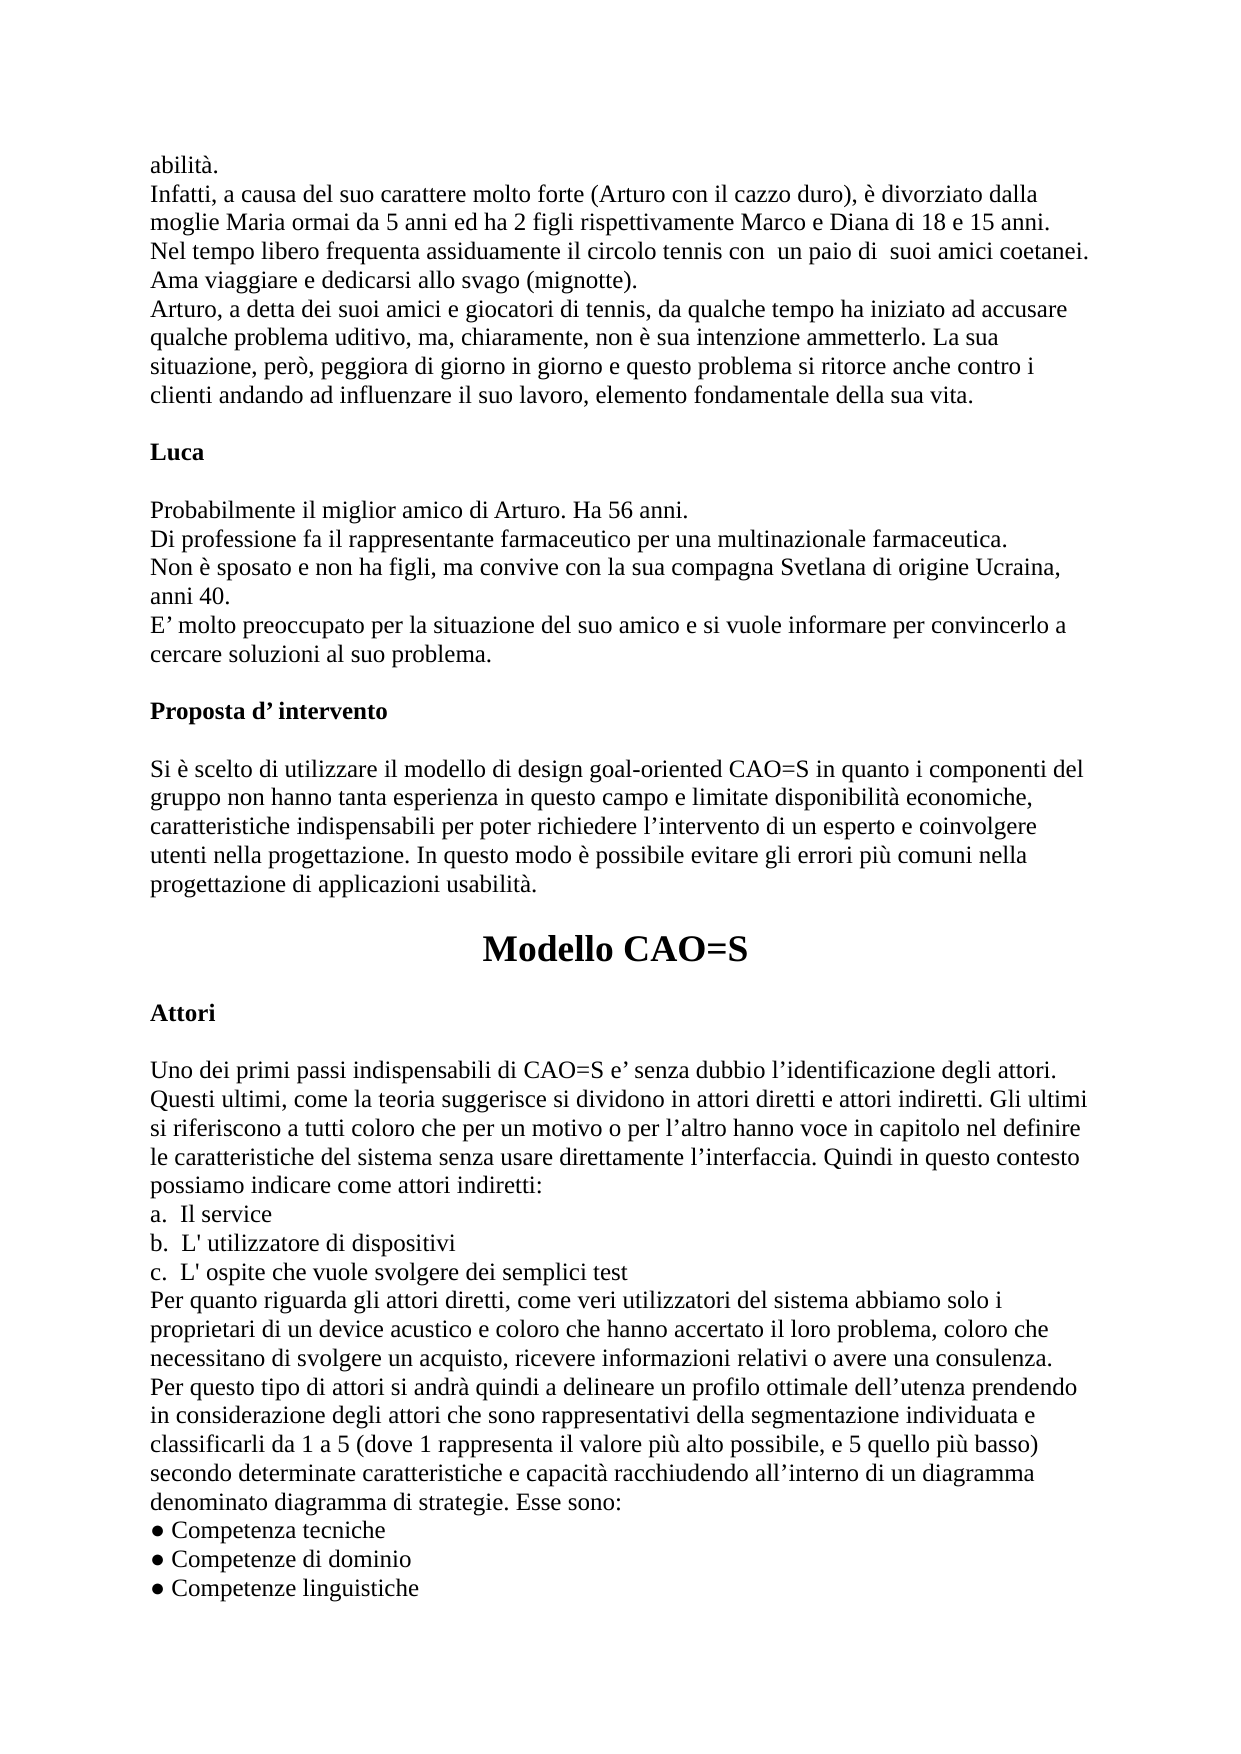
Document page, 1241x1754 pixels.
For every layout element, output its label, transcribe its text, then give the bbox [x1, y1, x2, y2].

text Si è scelto di utilizzare il modello di design goal-oriented CAO=S in quanto i componenti del gruppo non hanno tanta esperienza in questo campo e limitate disponibilità economiche, caratteristiche indispensabili per poter richiedere l’intervento di un esperto e coinvolgere utenti nella progettazione. In questo modo è possibile evitare gli errori più comuni nella progettazione di applicazioni usabilità. [150, 754, 1090, 897]
text Nel tempo libero frequenta assiduamente il circolo tennis con un paio di suoi amici coetanei. [150, 236, 1090, 265]
text ● Competenze di dominio [150, 1544, 1090, 1573]
text ● Competenza tecniche [150, 1516, 1090, 1544]
text Arturo, a detta dei suoi amici e giocatori di tennis, da qualche tempo ha iniziato ad accusare qualche problema uditivo, ma, chiaramente, non è sua intenzione ammetterlo. La sua situazione, però, peggiora di giorno in giorno e questo problema si ritorce anche contro i clienti andando ad influenzare il suo lavoro, elemento fondamentale della sua vita. [150, 294, 1090, 409]
text Ama viaggiare e dedicarsi allo svago (mignotte). [150, 265, 1090, 294]
text Attori [150, 998, 1090, 1027]
text Probabilmente il miglior amico di Arturo. Ha 56 anni. [150, 495, 1090, 524]
text Modello CAO=S [150, 926, 1090, 969]
text E’ molto preoccupato per la situazione del suo amico e si vuole informare per convincerlo a cercare soluzioni al suo problema. [150, 610, 1090, 667]
text ● Competenze linguistiche [150, 1573, 1090, 1602]
text Di professione fa il rappresentante farmaceutico per una multinazionale farmaceutica. [150, 524, 1090, 552]
text Per quanto riguarda gli attori diretti, come veri utilizzatori del sistema abbiamo solo i proprietari di un device acustico e coloro che hanno accertato il loro problema, coloro che necessitano di svolgere un acquisto, ricevere informazioni relativi o avere una consulenza. [150, 1286, 1090, 1372]
text abilità. [150, 150, 1090, 179]
text Per questo tipo di attori si andrà quindi a delineare un profilo ottimale dell’utenza prendendo in considerazione degli attori che sono rappresentativi della segmentazione individuata e classificarli da 1 a 5 (dove 1 rappresenta il valore più alto possibile, e 5 quello più basso) secondo determinate caratteristiche e capacità racchiudendo all’interno di un diagramma denominato diagramma di strategie. Esse sono: [150, 1372, 1090, 1516]
text Proposta d’ intervento [150, 696, 1090, 725]
text Luca [150, 437, 1090, 466]
text a. Il service [150, 1199, 1090, 1228]
text Uno dei primi passi indispensabili di CAO=S e’ senza dubbio l’identificazione degli attori. Questi ultimi, come la teoria suggerisce si dividono in attori diretti e attori indiretti. Gli ultimi si riferiscono a tutti coloro che per un motivo o per l’altro hanno voce in capitolo nel definire le caratteristiche del sistema senza usare direttamente l’interfaccia. Quindi in questo contesto possiamo indicare come attori indiretti: [150, 1056, 1090, 1199]
text Non è sposato e non ha figli, ma convive con la sua compagna Svetlana di origine Ucraina, anni 40. [150, 552, 1090, 610]
text Infatti, a causa del suo carattere molto forte (Arturo con il cazzo duro), è divorziato dalla moglie Maria ormai da 5 anni ed ha 2 figli rispettivamente Marco e Diana di 18 e 15 anni. [150, 179, 1090, 236]
text c. L' ospite che vuole svolgere dei semplici test [150, 1257, 1090, 1286]
text b. L' utilizzatore di dispositivi [150, 1228, 1090, 1257]
